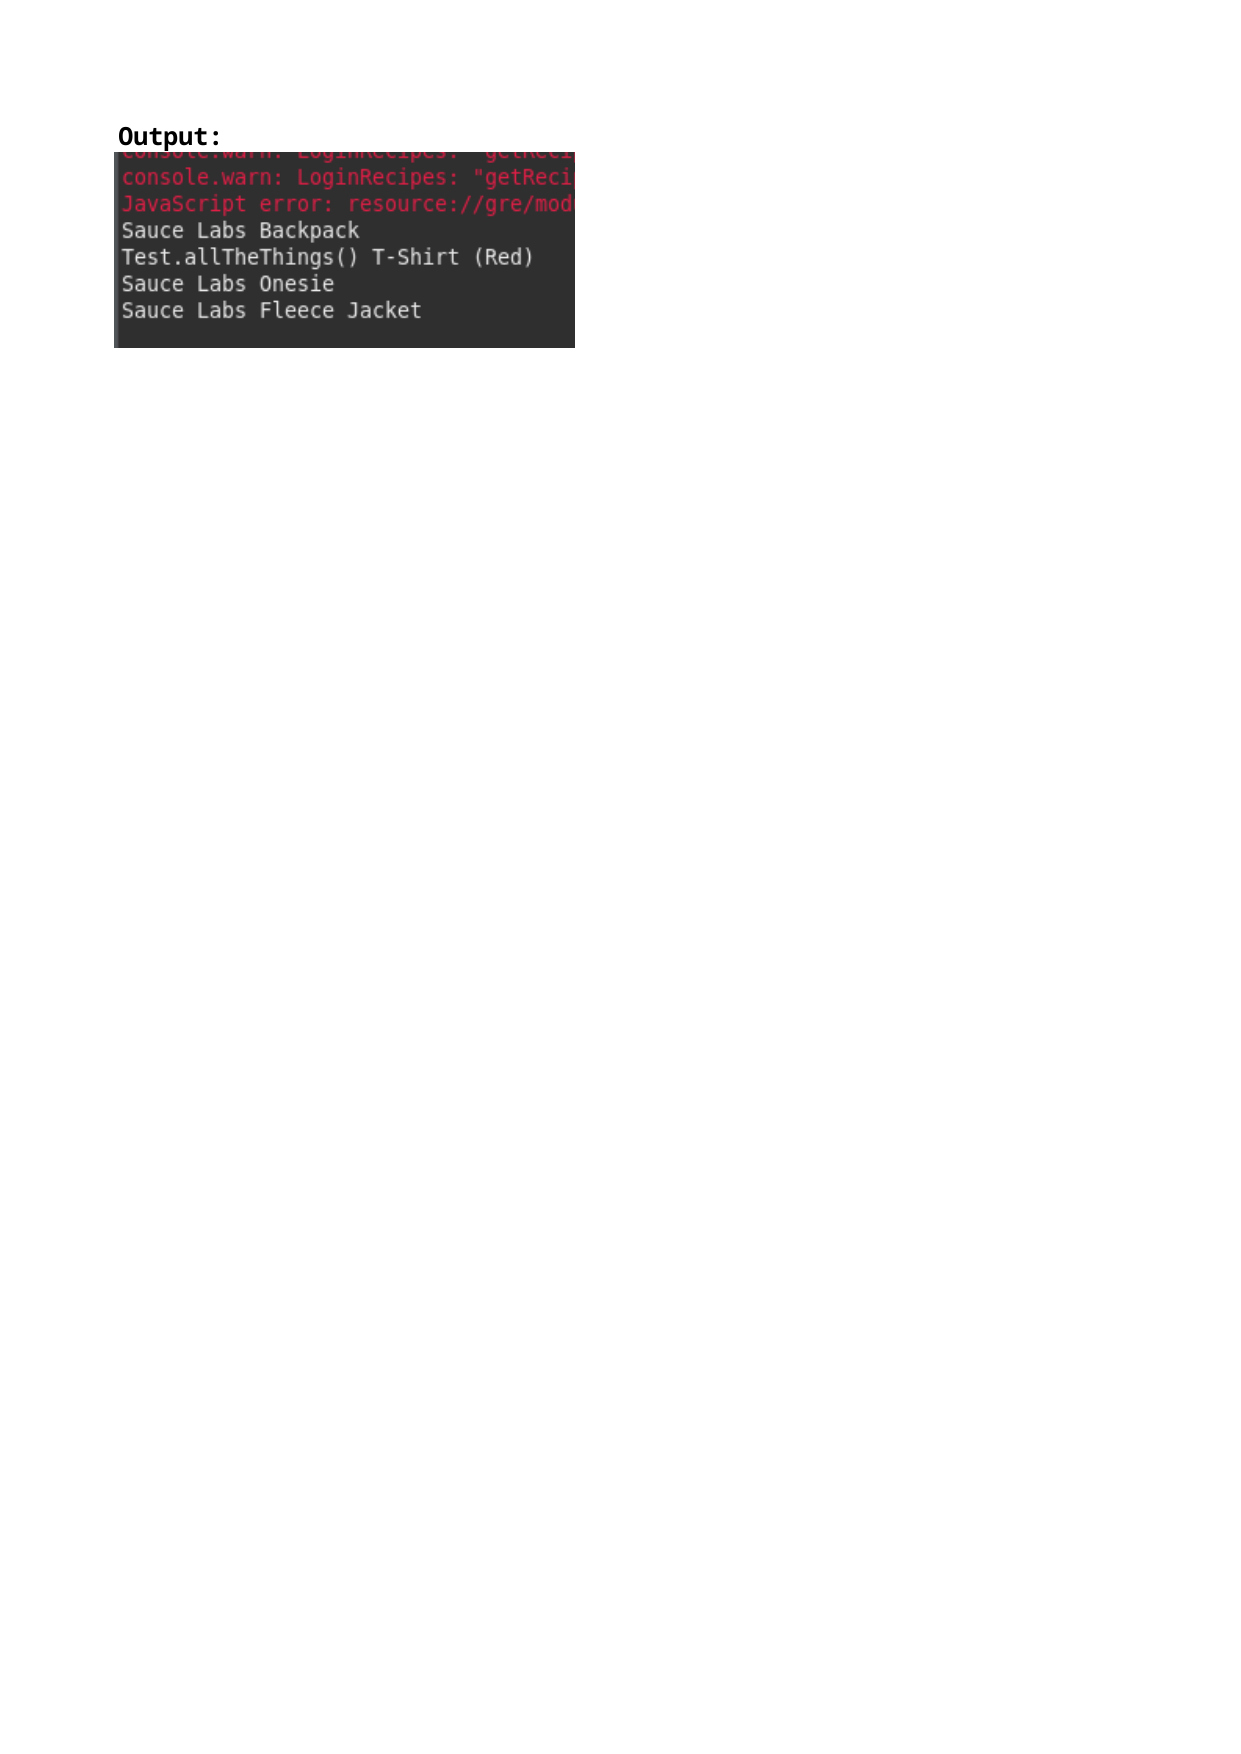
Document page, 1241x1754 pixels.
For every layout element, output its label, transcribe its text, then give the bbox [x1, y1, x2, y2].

picture [114, 152, 575, 348]
text Output: [118, 118, 1122, 152]
